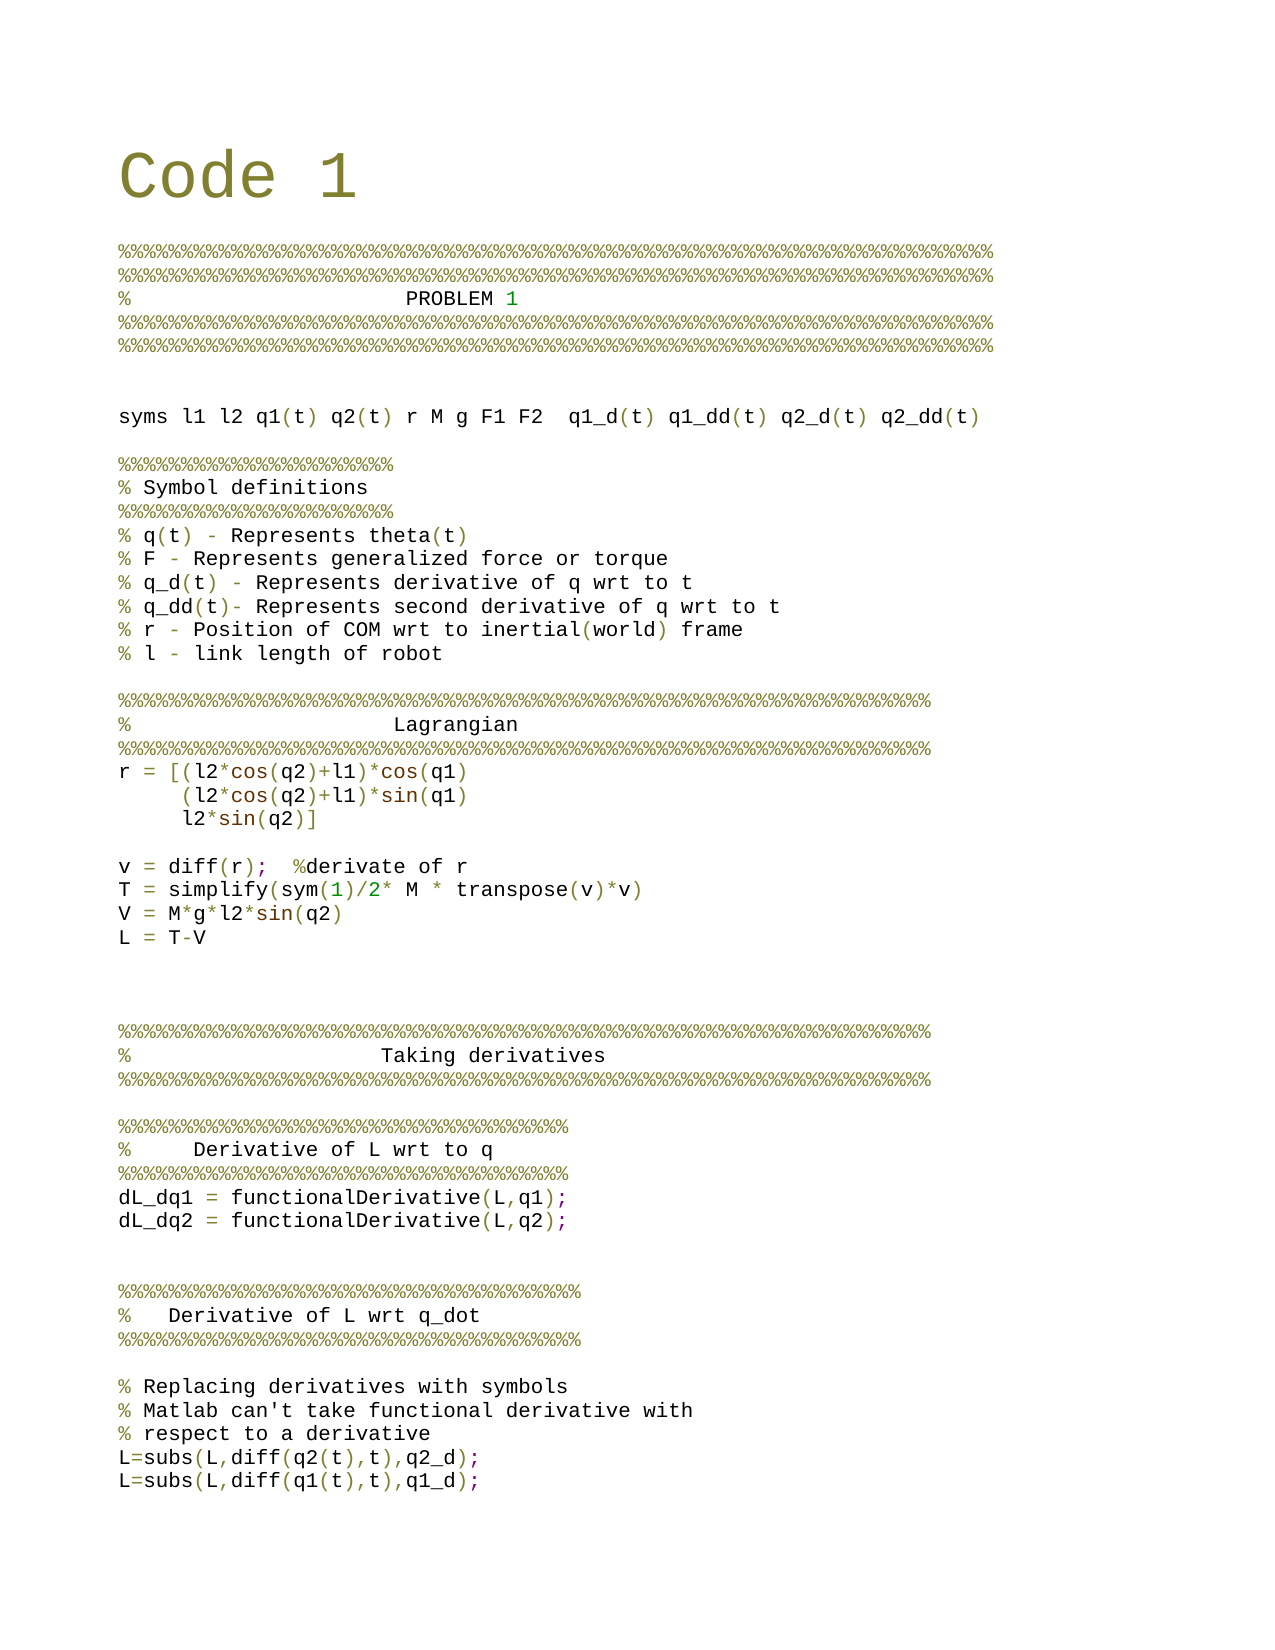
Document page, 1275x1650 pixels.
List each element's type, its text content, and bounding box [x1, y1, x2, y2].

text % l - link length of robot [118, 643, 1157, 667]
text (l2*cos(q2)+l1)*sin(q1) [118, 785, 1157, 808]
text % q_dd(t)- Represents second derivative of q wrt to t [118, 596, 1157, 619]
text %%%%%%%%%%%%%%%%%%%%%%%%%%%%%%%%%%%%%%%%%%%%%%%%%%%%%%%%%%%%%%%%%%%%%% [118, 241, 1157, 264]
text %%%%%%%%%%%%%%%%%%%%%%%%%%%%%%%%%%%% [118, 1163, 1157, 1187]
text % Lagrangian [118, 714, 1157, 737]
text % F - Represents generalized force or torque [118, 548, 1157, 572]
text syms l1 l2 q1(t) q2(t) r M g F1 F2 q1_d(t) q1_dd(t) q2_d(t) q2_dd(t) [118, 406, 1157, 430]
text L=subs(L,diff(q1(t),t),q1_d); [118, 1471, 1157, 1494]
text dL_dq1 = functionalDerivative(L,q1); [118, 1187, 1157, 1210]
text %%%%%%%%%%%%%%%%%%%%%%%%%%%%%%%%%%%%% [118, 1329, 1157, 1352]
text %%%%%%%%%%%%%%%%%%%%%%%%%%%%%%%%%%%%%%%%%%%%%%%%%%%%%%%%%%%%%%%%% [118, 690, 1157, 714]
text %%%%%%%%%%%%%%%%%%%%%%%%%%%%%%%%%%%%% [118, 1281, 1157, 1305]
text T = simplify(sym(1)/2* M * transpose(v)*v) [118, 879, 1157, 903]
text % q(t) - Represents theta(t) [118, 525, 1157, 548]
text %%%%%%%%%%%%%%%%%%%%%%%%%%%%%%%%%%%% [118, 1116, 1157, 1139]
text % Matlab can't take functional derivative with [118, 1399, 1157, 1423]
text %%%%%%%%%%%%%%%%%%%%%%%%%%%%%%%%%%%%%%%%%%%%%%%%%%%%%%%%%%%%%%%%% [118, 1068, 1157, 1092]
text %%%%%%%%%%%%%%%%%%%%%%%%%%%%%%%%%%%%%%%%%%%%%%%%%%%%%%%%%%%%%%%%% [118, 737, 1157, 761]
text % Symbol definitions [118, 477, 1157, 501]
text l2*sin(q2)] [118, 808, 1157, 832]
text % respect to a derivative [118, 1423, 1157, 1447]
text L=subs(L,diff(q2(t),t),q2_d); [118, 1447, 1157, 1471]
text V = M*g*l2*sin(q2) [118, 903, 1157, 927]
text % q_d(t) - Represents derivative of q wrt to t [118, 572, 1157, 596]
text Code 1 [118, 142, 1157, 217]
text % Taking derivatives [118, 1045, 1157, 1068]
text % Derivative of L wrt to q [118, 1139, 1157, 1163]
text %%%%%%%%%%%%%%%%%%%%%%%%%%%%%%%%%%%%%%%%%%%%%%%%%%%%%%%%%%%%%%%%%%%%%% [118, 312, 1157, 336]
text r = [(l2*cos(q2)+l1)*cos(q1) [118, 761, 1157, 785]
text %%%%%%%%%%%%%%%%%%%%%%%%%%%%%%%%%%%%%%%%%%%%%%%%%%%%%%%%%%%%%%%%%%%%%% [118, 264, 1157, 288]
text % Replacing derivatives with symbols [118, 1376, 1157, 1399]
text %%%%%%%%%%%%%%%%%%%%%%%%%%%%%%%%%%%%%%%%%%%%%%%%%%%%%%%%%%%%%%%%% [118, 1021, 1157, 1045]
text % r - Position of COM wrt to inertial(world) frame [118, 619, 1157, 643]
text v = diff(r); %derivate of r [118, 856, 1157, 879]
text % Derivative of L wrt q_dot [118, 1305, 1157, 1329]
text %%%%%%%%%%%%%%%%%%%%%% [118, 501, 1157, 525]
text % PROBLEM 1 [118, 288, 1157, 312]
text dL_dq2 = functionalDerivative(L,q2); [118, 1210, 1157, 1234]
text %%%%%%%%%%%%%%%%%%%%%%%%%%%%%%%%%%%%%%%%%%%%%%%%%%%%%%%%%%%%%%%%%%%%%% [118, 336, 1157, 359]
text %%%%%%%%%%%%%%%%%%%%%% [118, 454, 1157, 477]
text L = T-V [118, 927, 1157, 950]
